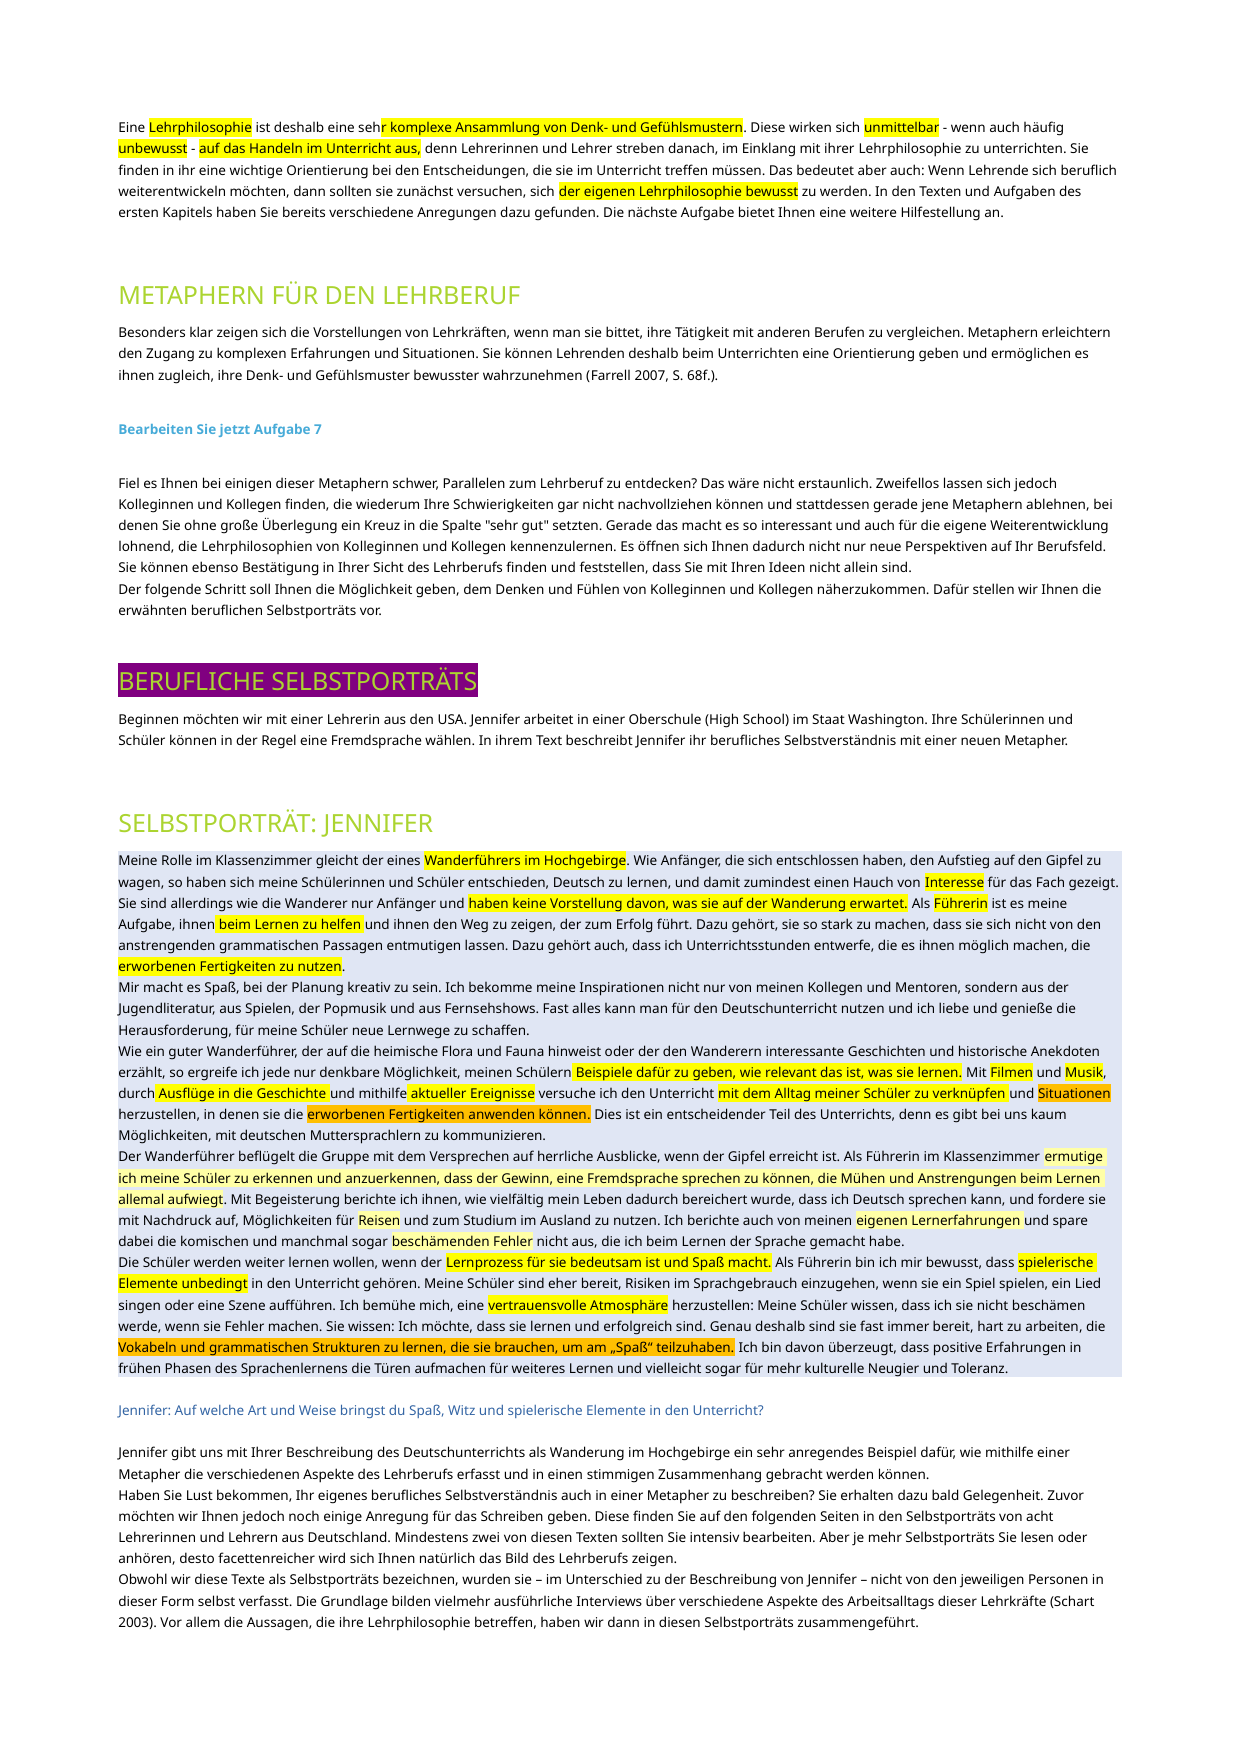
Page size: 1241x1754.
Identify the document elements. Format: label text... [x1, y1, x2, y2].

text Der folgende Schritt soll Ihnen die Möglichkeit geben, dem Denken und Fühlen von Kolleginnen und Kollegen näherzukommen. Dafür stellen wir Ihnen die erwähnten beruflichen Selbstporträts vor. [118, 579, 1122, 619]
text Meine Rolle im Klassenzimmer gleicht der eines Wanderführers im Hochgebirge. Wie Anfänger, die sich entschlossen haben, den Aufstieg auf den Gipfel zu wagen, so haben sich meine Schülerinnen und Schüler entschieden, Deutsch zu lernen, und damit zumindest einen Hauch von Interesse für das Fach gezeigt. Sie sind allerdings wie die Wanderer nur Anfänger und haben keine Vorstellung davon, was sie auf der Wanderung erwartet. Als Führerin ist es meine Aufgabe, ihnen beim Lernen zu helfen und ihnen den Weg zu zeigen, der zum Erfolg führt. Dazu gehört, sie so stark zu machen, dass sie sich nicht von den anstrengenden grammatischen Passagen entmutigen lassen. Dazu gehört auch, dass ich Unterrichtsstunden entwerfe, die es ihnen möglich machen, die erworbenen Fertigkeiten zu nutzen. [118, 851, 1122, 976]
text Eine Lehrphilosophie ist deshalb eine sehr komplexe Ansammlung von Denk- und Gefühlsmustern. Diese wirken sich unmittelbar - wenn auch häufig unbewusst - auf das Handeln im Unterricht aus, denn Lehrerinnen und Lehrer streben danach, im Einklang mit ihrer Lehrphilosophie zu unterrichten. Sie finden in ihr eine wichtige Orientierung bei den Entscheidungen, die sie im Unterricht treffen müssen. Das bedeutet aber auch: Wenn Lehrende sich beruflich weiterentwickeln möchten, dann sollten sie zunächst versuchen, sich der eigenen Lehrphilosophie bewusst zu werden. In den Texten und Aufgaben des ersten Kapitels haben Sie bereits verschiedene Anregungen dazu gefunden. Die nächste Aufgabe bietet Ihnen eine weitere Hilfestellung an. [118, 118, 1122, 221]
subtitle BERUFLICHE SELBSTPORTRÄTS [118, 663, 1122, 697]
text Besonders klar zeigen sich die Vorstellungen von Lehrkräften, wenn man sie bittet, ihre Tätigkeit mit anderen Berufen zu vergleichen. Metaphern erleichtern den Zugang zu komplexen Erfahrungen und Situationen. Sie können Lehrenden deshalb beim Unterrichten eine Orientierung geben und ermöglichen es ihnen zugleich, ihre Denk- und Gefühlsmuster bewusster wahrzunehmen (Farrell 2007, S. 68f.). [118, 323, 1122, 384]
text Fiel es Ihnen bei einigen dieser Metaphern schwer, Parallelen zum Lehrberuf zu entdecken? Das wäre nicht erstaunlich. Zweifellos lassen sich jedoch Kolleginnen und Kollegen finden, die wiederum Ihre Schwierigkeiten gar nicht nachvollziehen können und stattdessen gerade jene Metaphern ablehnen, bei denen Sie ohne große Überlegung ein Kreuz in die Spalte "sehr gut" setzten. Gerade das macht es so interessant und auch für die eigene Weiterentwicklung lohnend, die Lehrphilosophien von Kolleginnen und Kollegen kennenzulernen. Es öffnen sich Ihnen dadurch nicht nur neue Perspektiven auf Ihr Berufsfeld. Sie können ebenso Bestätigung in Ihrer Sicht des Lehrberufs finden und feststellen, dass Sie mit Ihren Ideen nicht allein sind. [118, 474, 1122, 577]
subtitle METAPHERN FÜR DEN LEHRBERUF [118, 278, 1122, 312]
text Haben Sie Lust bekommen, Ihr eigenes berufliches Selbstverständnis auch in einer Metapher zu beschreiben? Sie erhalten dazu bald Gelegenheit. Zuvor möchten wir Ihnen jedoch noch einige Anregung für das Schreiben geben. Diese finden Sie auf den folgenden Seiten in den Selbstporträts von acht Lehrerinnen und Lehrern aus Deutschland. Mindestens zwei von diesen Texten sollten Sie intensiv bearbeiten. Aber je mehr Selbstporträts Sie lesen oder anhören, desto facettenreicher wird sich Ihnen natürlich das Bild des Lehrberufs zeigen. [118, 1486, 1122, 1568]
text Bearbeiten Sie jetzt Aufgabe 7 [118, 420, 1122, 438]
subtitle SELBSTPORTRÄT: JENNIFER [118, 806, 1122, 840]
text Der Wanderführer beflügelt die Gruppe mit dem Versprechen auf herrliche Ausblicke, wenn der Gipfel erreicht ist. Als Führerin im Klassenzimmer ermutige ich meine Schüler zu erkennen und anzuerkennen, dass der Gewinn, eine Fremdsprache sprechen zu können, die Mühen und Anstrengungen beim Lernen allemal aufwiegt. Mit Begeisterung berichte ich ihnen, wie vielfältig mein Leben dadurch bereichert wurde, dass ich Deutsch sprechen kann, und fordere sie mit Nachdruck auf, Möglichkeiten für Reisen und zum Studium im Ausland zu nutzen. Ich berichte auch von meinen eigenen Lernerfahrungen und spare dabei die komischen und manchmal sogar beschämenden Fehler nicht aus, die ich beim Lernen der Sprache gemacht habe. [118, 1147, 1122, 1250]
text Jennifer: Auf welche Art und Weise bringst du Spaß, Witz und spielerische Elemente in den Unterricht? [118, 1401, 1122, 1419]
text Wie ein guter Wanderführer, der auf die heimische Flora und Fauna hinweist oder der den Wanderern interessante Geschichten und historische Anekdoten erzählt, so ergreife ich jede nur denkbare Möglichkeit, meinen Schülern Beispiele dafür zu geben, wie relevant das ist, was sie lernen. Mit Filmen und Musik, durch Ausflüge in die Geschichte und mithilfe aktueller Ereignisse versuche ich den Unterricht mit dem Alltag meiner Schüler zu verknüpfen und Situationen herzustellen, in denen sie die erworbenen Fertigkeiten anwenden können. Dies ist ein entscheidender Teil des Unterrichts, denn es gibt bei uns kaum Möglichkeiten, mit deutschen Muttersprachlern zu kommunizieren. [118, 1042, 1122, 1145]
text Obwohl wir diese Texte als Selbstporträts bezeichnen, wurden sie – im Unterschied zu der Beschreibung von Jennifer – nicht von den jeweiligen Personen in dieser Form selbst verfasst. Die Grundlage bilden vielmehr ausführliche Interviews über verschiedene Aspekte des Arbeitsalltags dieser Lehrkräfte (Schart 2003). Vor allem die Aussagen, die ihre Lehrphilosophie betreffen, haben wir dann in diesen Selbstporträts zusammengeführt. [118, 1570, 1122, 1631]
text Jennifer gibt uns mit Ihrer Beschreibung des Deutschunterrichts als Wanderung im Hochgebirge ein sehr anregendes Beispiel dafür, wie mithilfe einer Metapher die verschiedenen Aspekte des Lehrberufs erfasst und in einen stimmigen Zusammenhang gebracht werden können. [118, 1443, 1122, 1483]
text Beginnen möchten wir mit einer Lehrerin aus den USA. Jennifer arbeitet in einer Oberschule (High School) im Staat Washington. Ihre Schülerinnen und Schüler können in der Regel eine Fremdsprache wählen. In ihrem Text beschreibt Jennifer ihr berufliches Selbstverständnis mit einer neuen Metapher. [118, 710, 1122, 749]
text Mir macht es Spaß, bei der Planung kreativ zu sein. Ich bekomme meine Inspirationen nicht nur von meinen Kollegen und Mentoren, sondern aus der Jugendliteratur, aus Spielen, der Popmusik und aus Fernsehshows. Fast alles kann man für den Deutschunterricht nutzen und ich liebe und genieße die Herausforderung, für meine Schüler neue Lernwege zu schaffen. [118, 978, 1122, 1039]
text Die Schüler werden weiter lernen wollen, wenn der Lernprozess für sie bedeutsam ist und Spaß macht. Als Führerin bin ich mir bewusst, dass spielerische Elemente unbedingt in den Unterricht gehören. Meine Schüler sind eher bereit, Risiken im Sprachgebrauch einzugehen, wenn sie ein Spiel spielen, ein Lied singen oder eine Szene aufführen. Ich bemühe mich, eine vertrauensvolle Atmosphäre herzustellen: Meine Schüler wissen, dass ich sie nicht beschämen werde, wenn sie Fehler machen. Sie wissen: Ich möchte, dass sie lernen und erfolgreich sind. Genau deshalb sind sie fast immer bereit, hart zu arbeiten, die Vokabeln und grammatischen Strukturen zu lernen, die sie brauchen, um am „Spaß“ teilzuhaben. Ich bin davon überzeugt, dass positive Erfahrungen in frühen Phasen des Sprachenlernens die Türen aufmachen für weiteres Lernen und vielleicht sogar für mehr kulturelle Neugier und Toleranz. [118, 1253, 1122, 1377]
